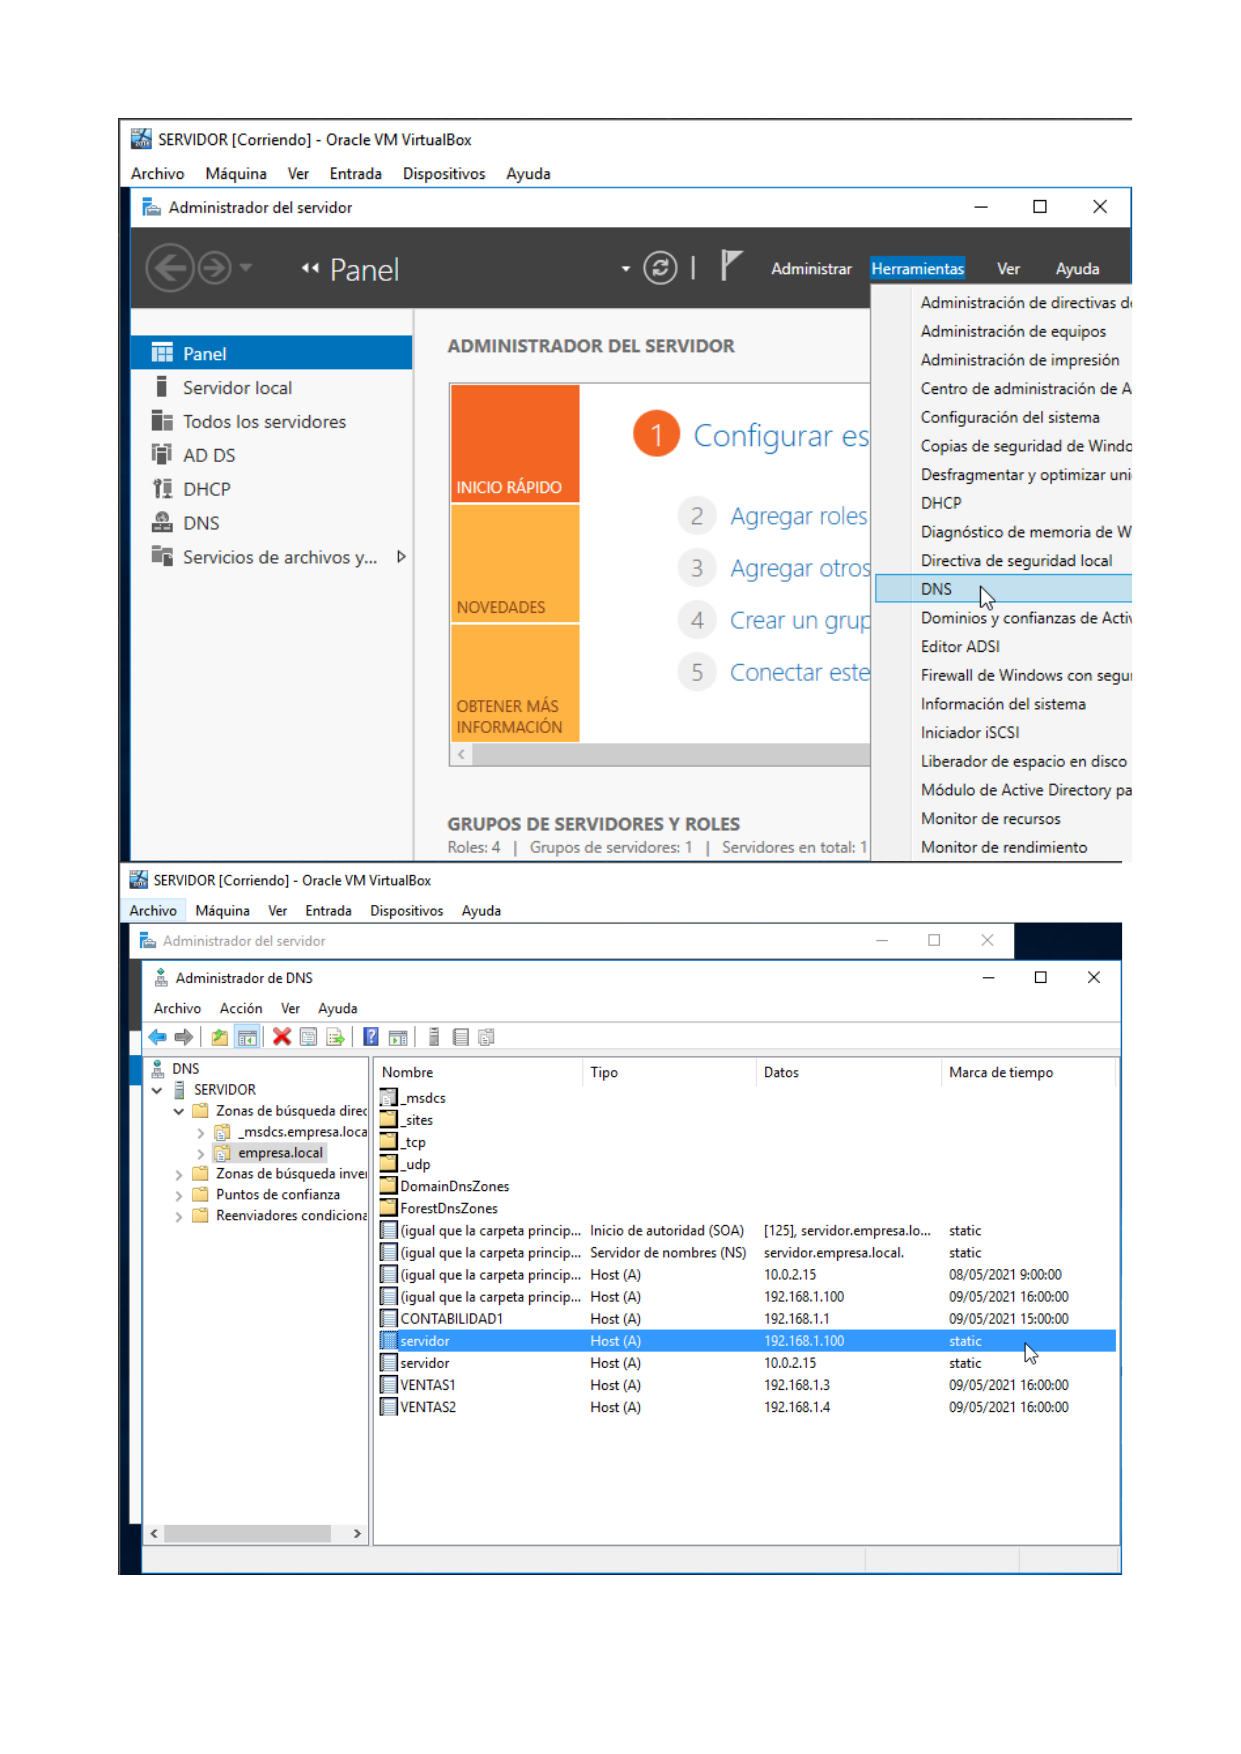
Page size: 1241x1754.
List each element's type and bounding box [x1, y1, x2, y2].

picture [118, 118, 1133, 1575]
